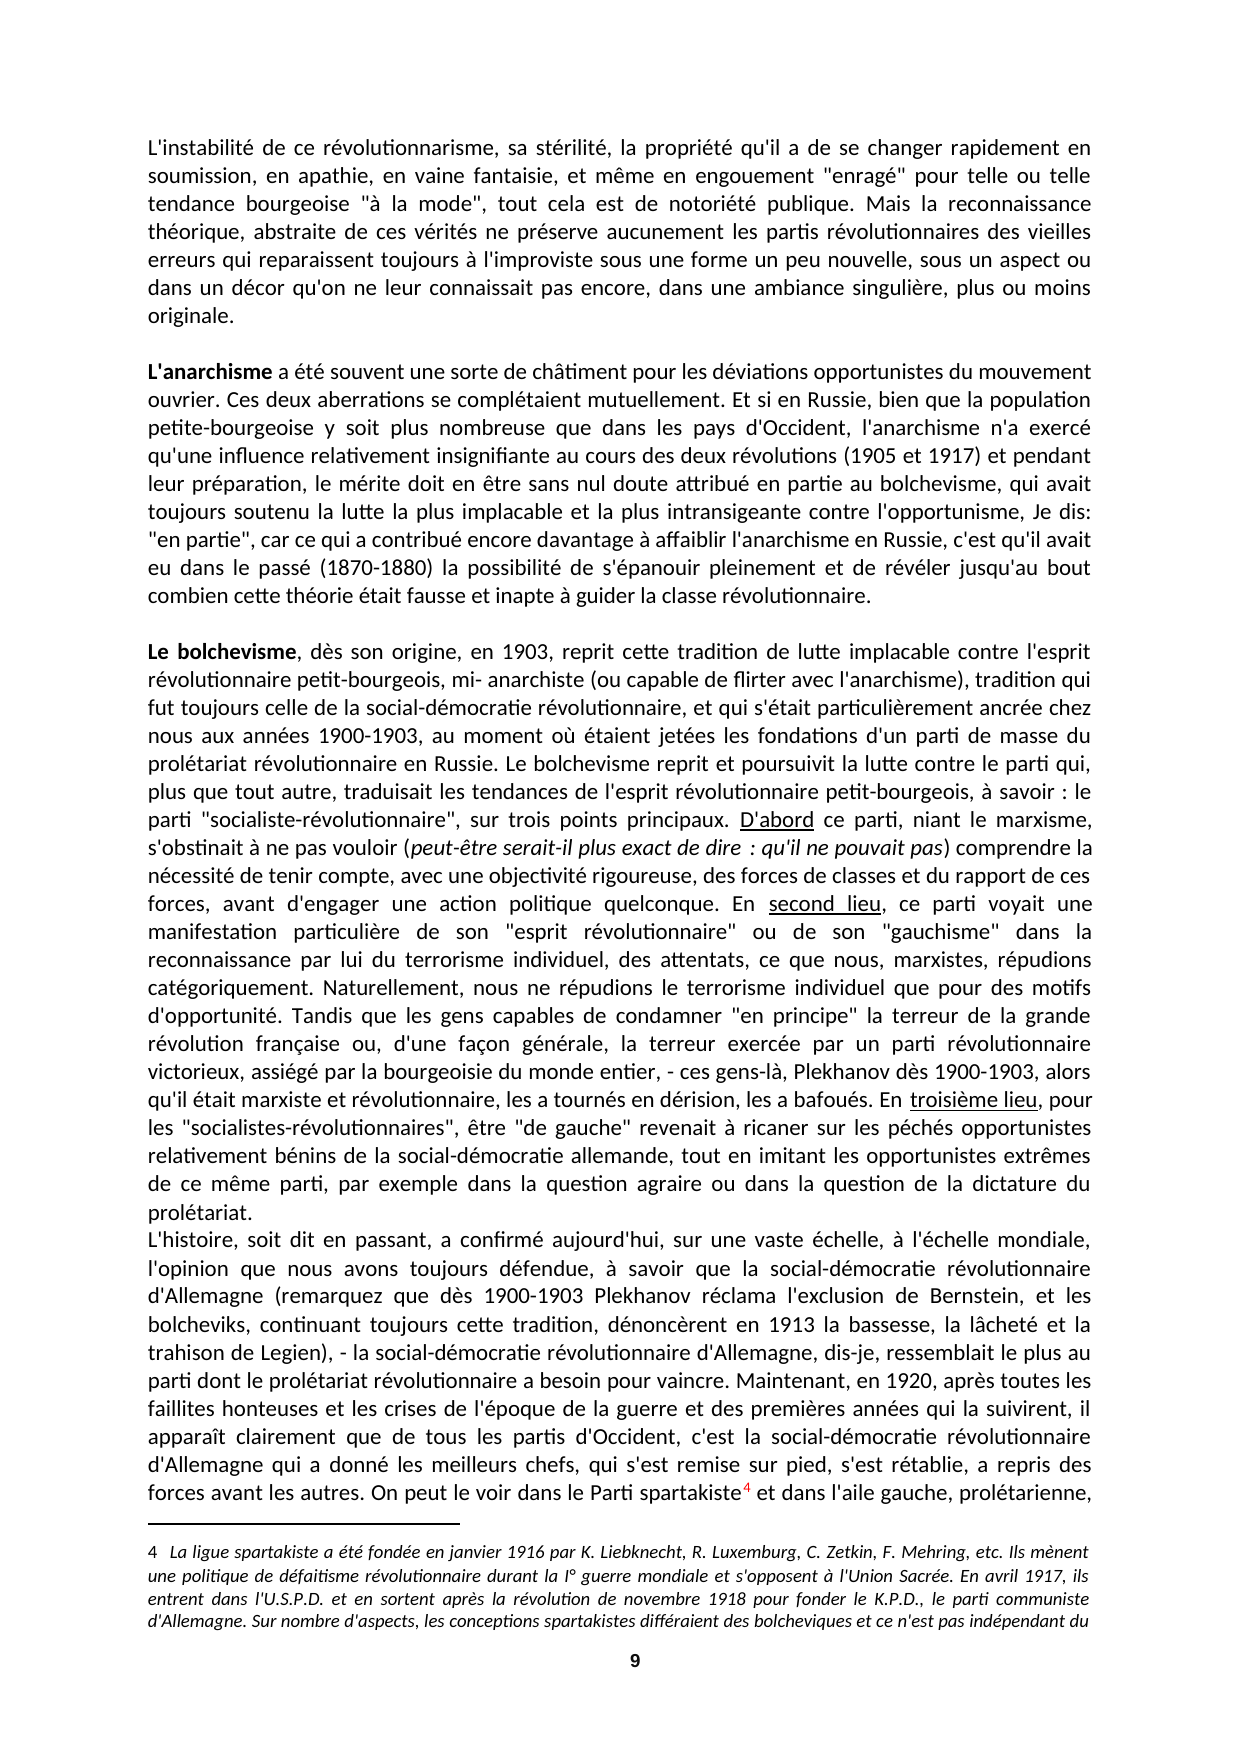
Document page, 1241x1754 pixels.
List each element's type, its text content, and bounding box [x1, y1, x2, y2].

text L'anarchisme a été souvent une sorte de châtiment pour les déviations opportunistes du mouvement ouvrier. Ces deux aberrations se complétaient mutuellement. Et si en Russie, bien que la population petite-bourgeoise y soit plus nombreuse que dans les pays d'Occident, l'anarchisme n'a exercé qu'une influence relativement insignifiante au cours des deux révolutions (1905 et 1917) et pendant leur préparation, le mérite doit en être sans nul doute attribué en partie au bolchevisme, qui avait toujours soutenu la lutte la plus implacable et la plus intransigeante contre l'opportunisme, Je dis: "en partie", car ce qui a contribué encore davantage à affaiblir l'anarchisme en Russie, c'est qu'il avait eu dans le passé (1870-1880) la possibilité de s'épanouir pleinement et de révéler jusqu'au bout combien cette théorie était fausse et inapte à guider la classe révolutionnaire. [148, 357, 1093, 609]
text Le bolchevisme, dès son origine, en 1903, reprit cette tradition de lutte implacable contre l'esprit révolutionnaire petit-bourgeois, mi- anarchiste (ou capable de flirter avec l'anarchisme), tradition qui fut toujours celle de la social-démocratie révolutionnaire, et qui s'était particulièrement ancrée chez nous aux années 1900-1903, au moment où étaient jetées les fondations d'un parti de masse du prolétariat révolutionnaire en Russie. Le bolchevisme reprit et poursuivit la lutte contre le parti qui, plus que tout autre, traduisait les tendances de l'esprit révolutionnaire petit-bourgeois, à savoir : le parti "socialiste-révolutionnaire", sur trois points principaux. D'abord ce parti, niant le marxisme, s'obstinait à ne pas vouloir (peut-être serait-il plus exact de dire : qu'il ne pouvait pas) comprendre la nécessité de tenir compte, avec une objectivité rigoureuse, des forces de classes et du rapport de ces forces, avant d'engager une action politique quelconque. En second lieu, ce parti voyait une manifestation particulière de son "esprit révolutionnaire" ou de son "gauchisme" dans la reconnaissance par lui du terrorisme individuel, des attentats, ce que nous, marxistes, répudions catégoriquement. Naturellement, nous ne répudions le terrorisme individuel que pour des motifs d'opportunité. Tandis que les gens capables de condamner "en principe" la terreur de la grande révolution française ou, d'une façon générale, la terreur exercée par un parti révolutionnaire victorieux, assiégé par la bourgeoisie du monde entier, - ces gens-là, Plekhanov dès 1900-1903, alors qu'il était marxiste et révolutionnaire, les a tournés en dérision, les a bafoués. En troisième lieu, pour les "socialistes-révolutionnaires", être "de gauche" revenait à ricaner sur les péchés opportunistes relativement bénins de la social-démocratie allemande, tout en imitant les opportunistes extrêmes de ce même parti, par exemple dans la question agraire ou dans la question de la dictature du prolétariat. [148, 637, 1093, 1226]
text L'histoire, soit dit en passant, a confirmé aujourd'hui, sur une vaste échelle, à l'échelle mondiale, l'opinion que nous avons toujours défendue, à savoir que la social-démocratie révolutionnaire d'Allemagne (remarquez que dès 1900-1903 Plekhanov réclama l'exclusion de Bernstein, et les bolcheviks, continuant toujours cette tradition, dénoncèrent en 1913 la bassesse, la lâcheté et la trahison de Legien), - la social-démocratie révolutionnaire d'Allemagne, dis-je, ressemblait le plus au parti dont le prolétariat révolutionnaire a besoin pour vaincre. Maintenant, en 1920, après toutes les faillites honteuses et les crises de l'époque de la guerre et des premières années qui la suivirent, il apparaît clairement que de tous les partis d'Occident, c'est la social-démocratie révolutionnaire d'Allemagne qui a donné les meilleurs chefs, qui s'est remise sur pied, s'est rétablie, a repris des forces avant les autres. On peut le voir dans le Parti spartakiste et dans l'aile gauche, prolétarienne, [148, 1226, 1093, 1506]
text L'instabilité de ce révolutionnarisme, sa stérilité, la propriété qu'il a de se changer rapidement en soumission, en apathie, en vaine fantaisie, et même en engouement "enragé" pour telle ou telle tendance bourgeoise "à la mode", tout cela est de notoriété publique. Mais la reconnaissance théorique, abstraite de ces vérités ne préserve aucunement les partis révolutionnaires des vieilles erreurs qui reparaissent toujours à l'improviste sous une forme un peu nouvelle, sous un aspect ou dans un décor qu'on ne leur connaissait pas encore, dans une ambiance singulière, plus ou moins originale. [148, 133, 1093, 329]
text La ligue spartakiste a été fondée en janvier 1916 par K. Liebknecht, R. Luxemburg, C. Zetkin, F. Mehring, etc. Ils mènent une politique de défaitisme révolutionnaire durant la I° guerre mondiale et s'opposent à l'Union Sacrée. En avril 1917, ils entrent dans l'U.S.P.D. et en sortent après la révolution de novembre 1918 pour fonder le K.P.D., le parti communiste d'Allemagne. Sur nombre d'aspects, les conceptions spartakistes différaient des bolcheviques et ce n'est pas indépendant du [148, 1536, 1093, 1632]
